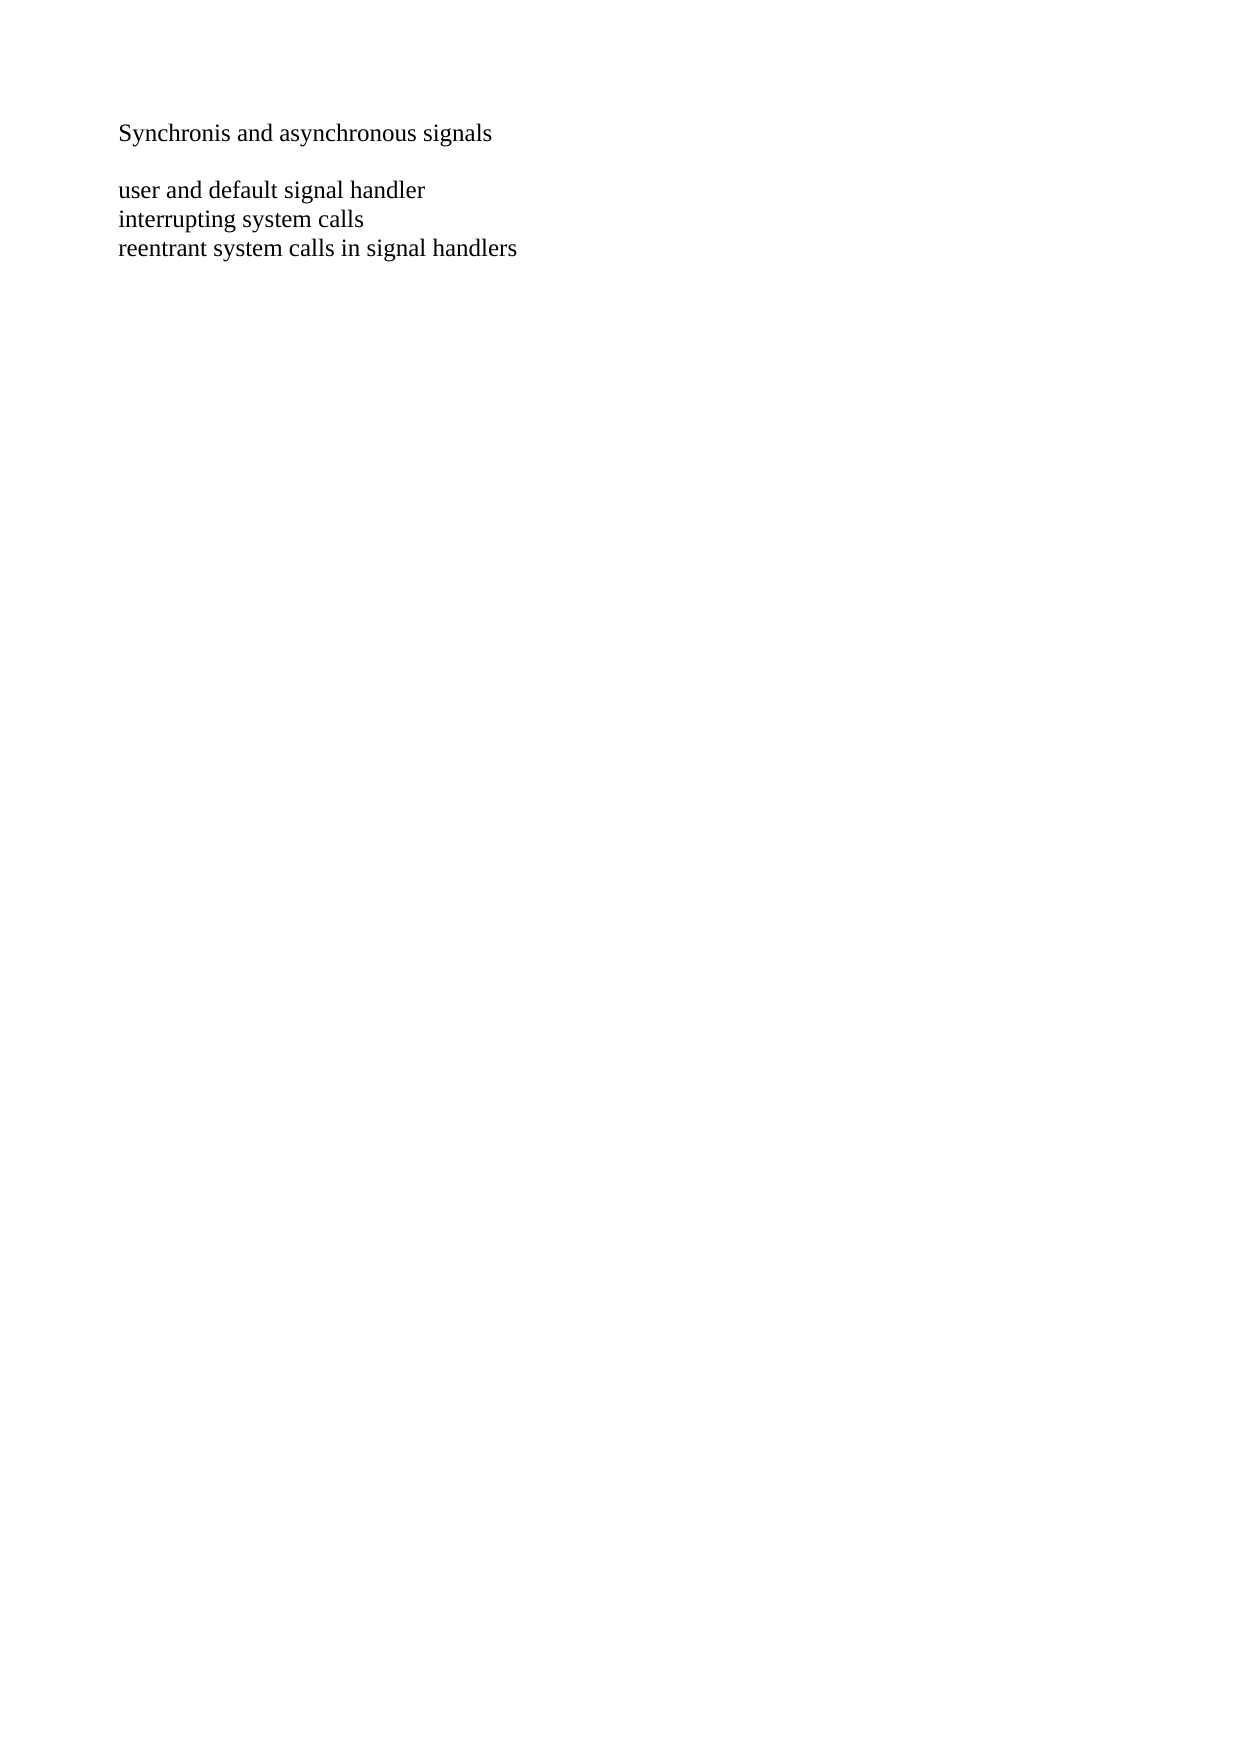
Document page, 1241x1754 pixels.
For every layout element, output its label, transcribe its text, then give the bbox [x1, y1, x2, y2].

text reentrant system calls in signal handlers [118, 233, 1122, 262]
text user and default signal handler [118, 176, 1122, 204]
text Synchronis and asynchronous signals [118, 118, 1122, 147]
text interrupting system calls [118, 204, 1122, 233]
